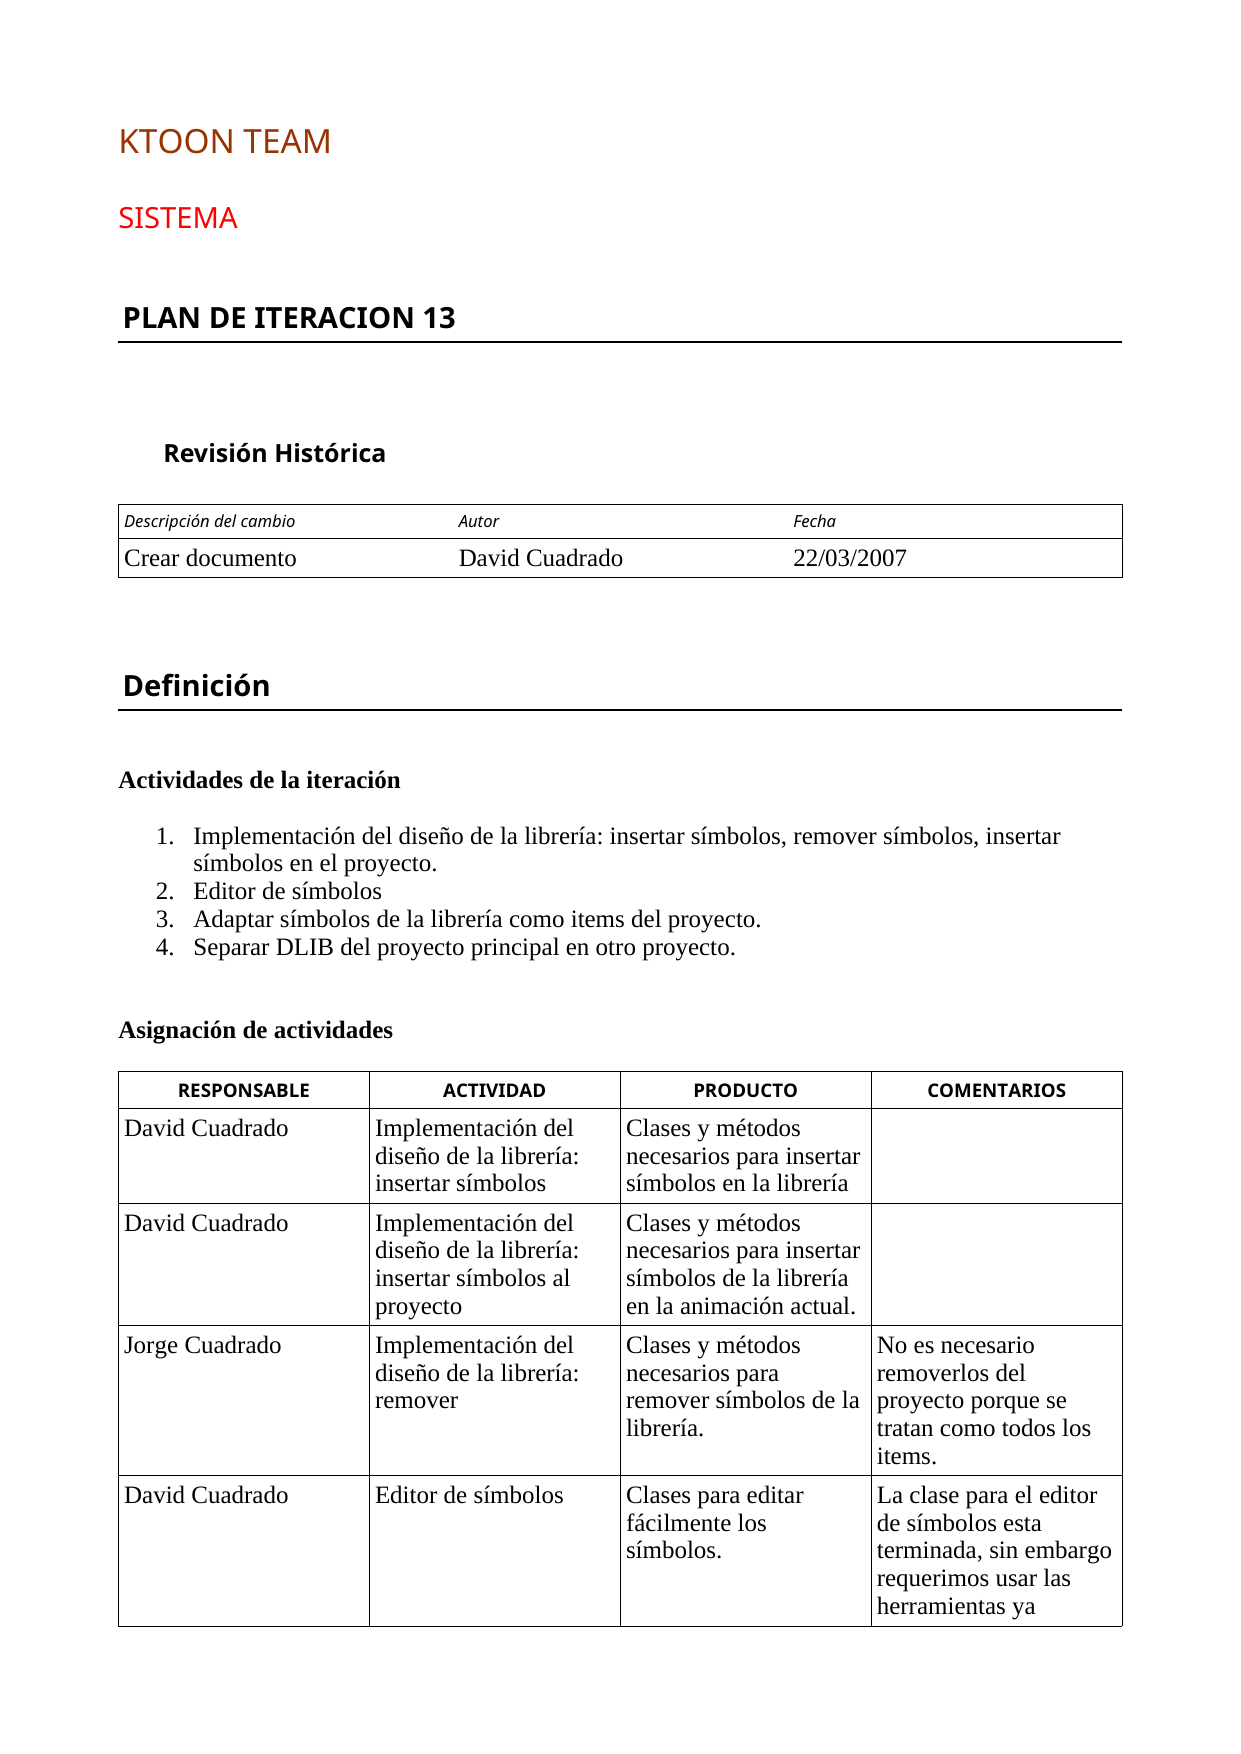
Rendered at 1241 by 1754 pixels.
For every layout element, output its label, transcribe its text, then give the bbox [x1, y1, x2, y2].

table_cell Clases y métodos necesarios para insertar símbolos de la librería en la animación actual. [621, 1204, 871, 1325]
table_cell David Cuadrado [453, 539, 787, 577]
table_cell David Cuadrado [119, 1476, 369, 1626]
list Implementación del diseño de la librería: insertar símbolos, remover símbolos, insertar símbolos en el proyecto. [156, 822, 1122, 877]
table_header Descripción del cambio [119, 505, 453, 538]
table_cell Jorge Cuadrado [119, 1326, 369, 1475]
table_cell Implementación del diseño de la librería: remover [370, 1326, 620, 1475]
table_cell Implementación del diseño de la librería: insertar símbolos al proyecto [370, 1204, 620, 1325]
table_header PRODUCTO [621, 1072, 871, 1108]
table_cell La clase para el editor de símbolos esta terminada, sin embargo requerimos usar las herramientas ya [872, 1476, 1122, 1626]
table_cell 22/03/2007 [787, 539, 1122, 577]
table_cell Crear documento [119, 539, 453, 577]
text KTOON TEAM [118, 118, 1122, 163]
table_cell David Cuadrado [119, 1109, 369, 1203]
table_header ACTIVIDAD [370, 1072, 620, 1108]
text PLAN DE ITERACION 13 [118, 293, 1122, 341]
text SISTEMA [118, 198, 1122, 237]
list Separar DLIB del proyecto principal en otro proyecto. [156, 933, 1122, 960]
text Definición [118, 660, 1122, 709]
table_header COMENTARIOS [872, 1072, 1122, 1108]
table_cell Implementación del diseño de la librería: insertar símbolos [370, 1109, 620, 1203]
table_header Fecha [787, 505, 1122, 538]
text Asignación de actividades [118, 1016, 1122, 1043]
text Actividades de la iteración [118, 766, 1122, 794]
list Editor de símbolos [156, 877, 1122, 905]
table_header Autor [453, 505, 787, 538]
list Adaptar símbolos de la librería como items del proyecto. [156, 905, 1122, 933]
subtitle Revisión Histórica [118, 436, 1122, 470]
table_cell Clases para editar fácilmente los símbolos. [621, 1476, 871, 1626]
table_cell [872, 1109, 1122, 1203]
table_header RESPONSABLE [119, 1072, 369, 1108]
table_cell No es necesario removerlos del proyecto porque se tratan como todos los items. [872, 1326, 1122, 1475]
table_cell [872, 1204, 1122, 1325]
table_cell Editor de símbolos [370, 1476, 620, 1626]
table_cell Clases y métodos necesarios para remover símbolos de la librería. [621, 1326, 871, 1475]
table_cell David Cuadrado [119, 1204, 369, 1325]
table_cell Clases y métodos necesarios para insertar símbolos en la librería [621, 1109, 871, 1203]
